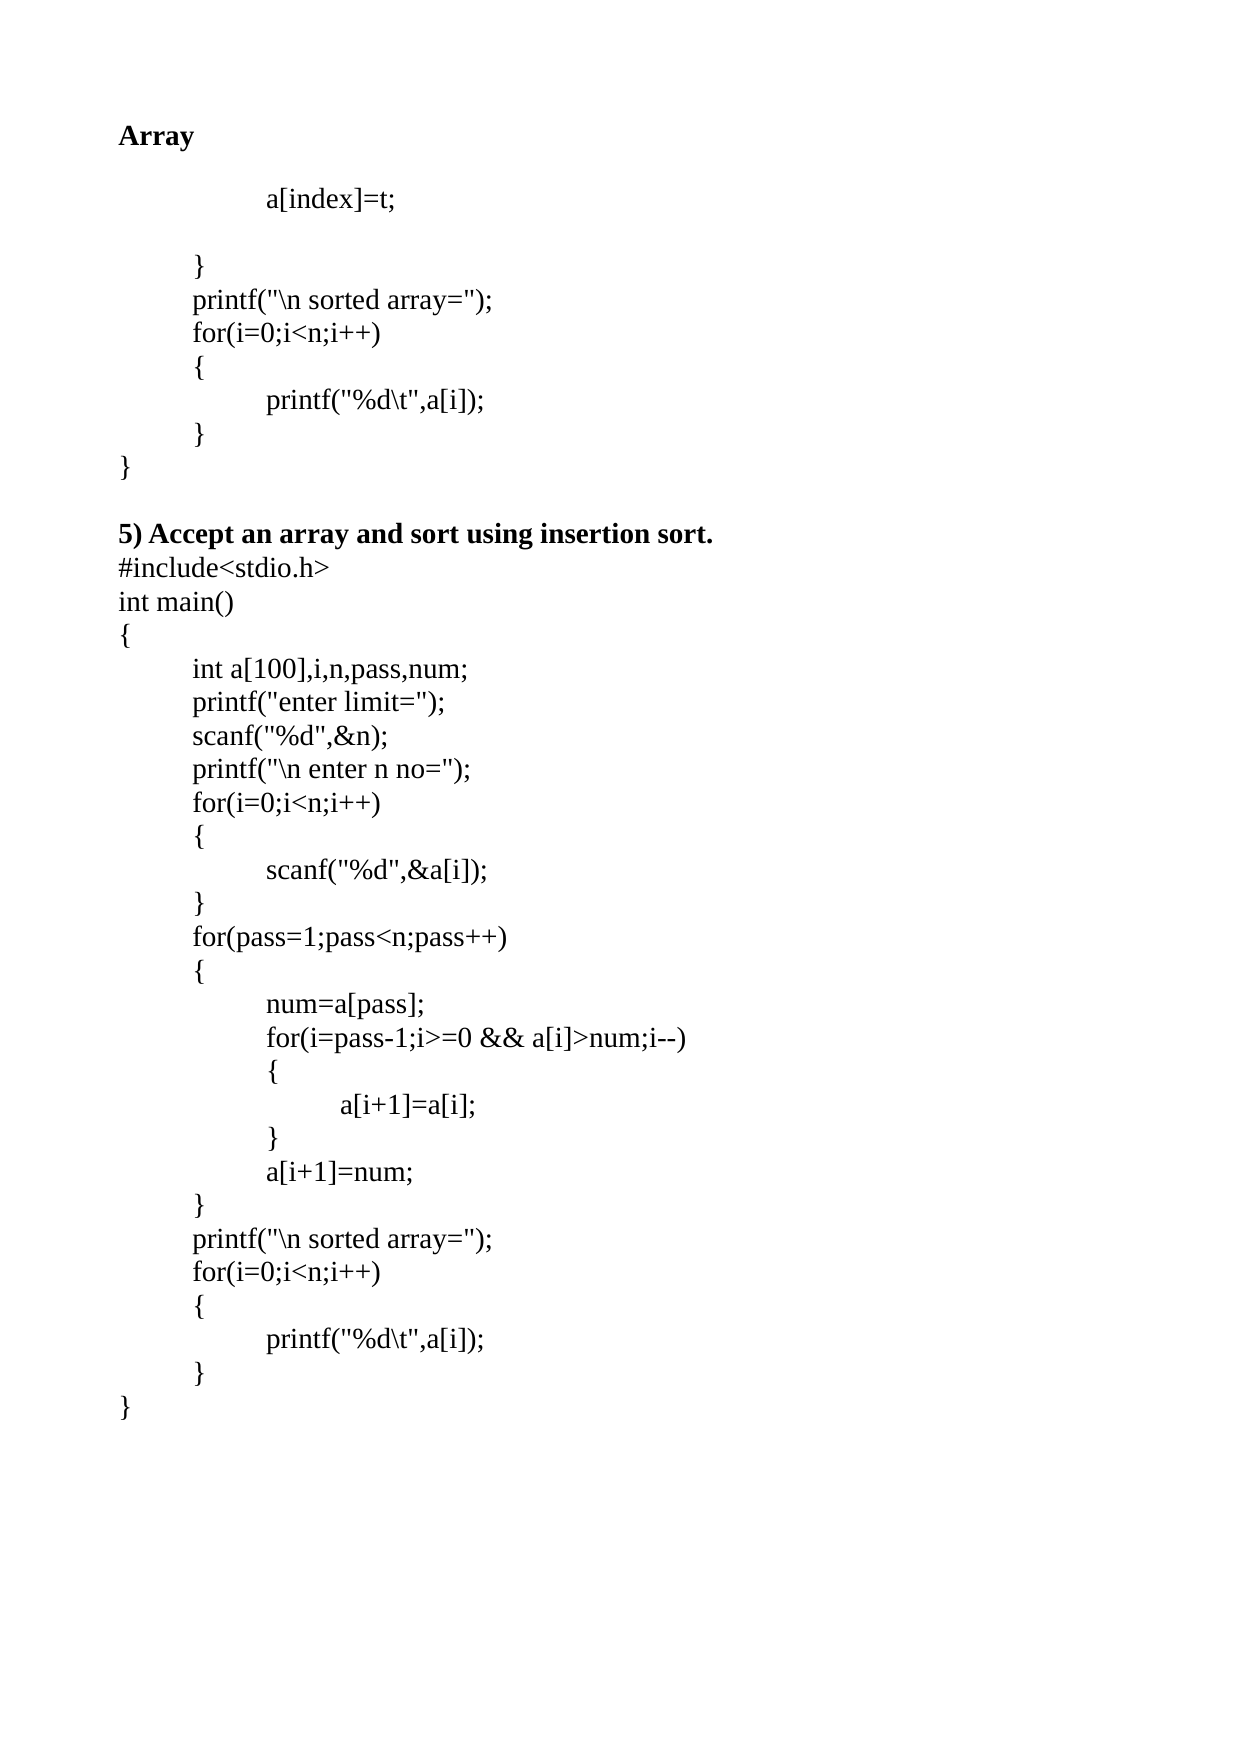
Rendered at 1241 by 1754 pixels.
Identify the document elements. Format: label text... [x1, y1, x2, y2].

text #include<stdio.h> [118, 550, 1122, 584]
text { [118, 1288, 1122, 1322]
text printf("\n sorted array="); [118, 1221, 1122, 1254]
text } [118, 449, 1122, 483]
text { [118, 617, 1122, 651]
text { [118, 1053, 1122, 1087]
text { [118, 349, 1122, 382]
text { [118, 953, 1122, 986]
text for(i=0;i<n;i++) [118, 315, 1122, 349]
text } [118, 886, 1122, 919]
text } [118, 1355, 1122, 1389]
text printf("\n enter n no="); [118, 751, 1122, 785]
text printf("enter limit="); [118, 684, 1122, 718]
text for(pass=1;pass<n;pass++) [118, 919, 1122, 953]
text printf("%d\t",a[i]); [118, 1322, 1122, 1355]
text for(i=0;i<n;i++) [118, 785, 1122, 818]
text } [118, 1187, 1122, 1221]
text printf("%d\t",a[i]); [118, 382, 1122, 416]
text printf("\n sorted array="); [118, 282, 1122, 315]
text scanf("%d",&a[i]); [118, 852, 1122, 886]
text } [118, 1120, 1122, 1154]
text a[i+1]=a[i]; [118, 1087, 1122, 1120]
text { [118, 818, 1122, 852]
text scanf("%d",&n); [118, 718, 1122, 751]
text } [118, 416, 1122, 449]
text a[index]=t; [118, 181, 1122, 215]
text for(i=pass-1;i>=0 && a[i]>num;i--) [118, 1020, 1122, 1053]
text } [118, 248, 1122, 282]
text int main() [118, 584, 1122, 617]
text a[i+1]=num; [118, 1154, 1122, 1187]
text 5) Accept an array and sort using insertion sort. [118, 517, 1122, 550]
text } [118, 1389, 1122, 1422]
text for(i=0;i<n;i++) [118, 1254, 1122, 1288]
text int a[100],i,n,pass,num; [118, 651, 1122, 684]
text num=a[pass]; [118, 986, 1122, 1020]
